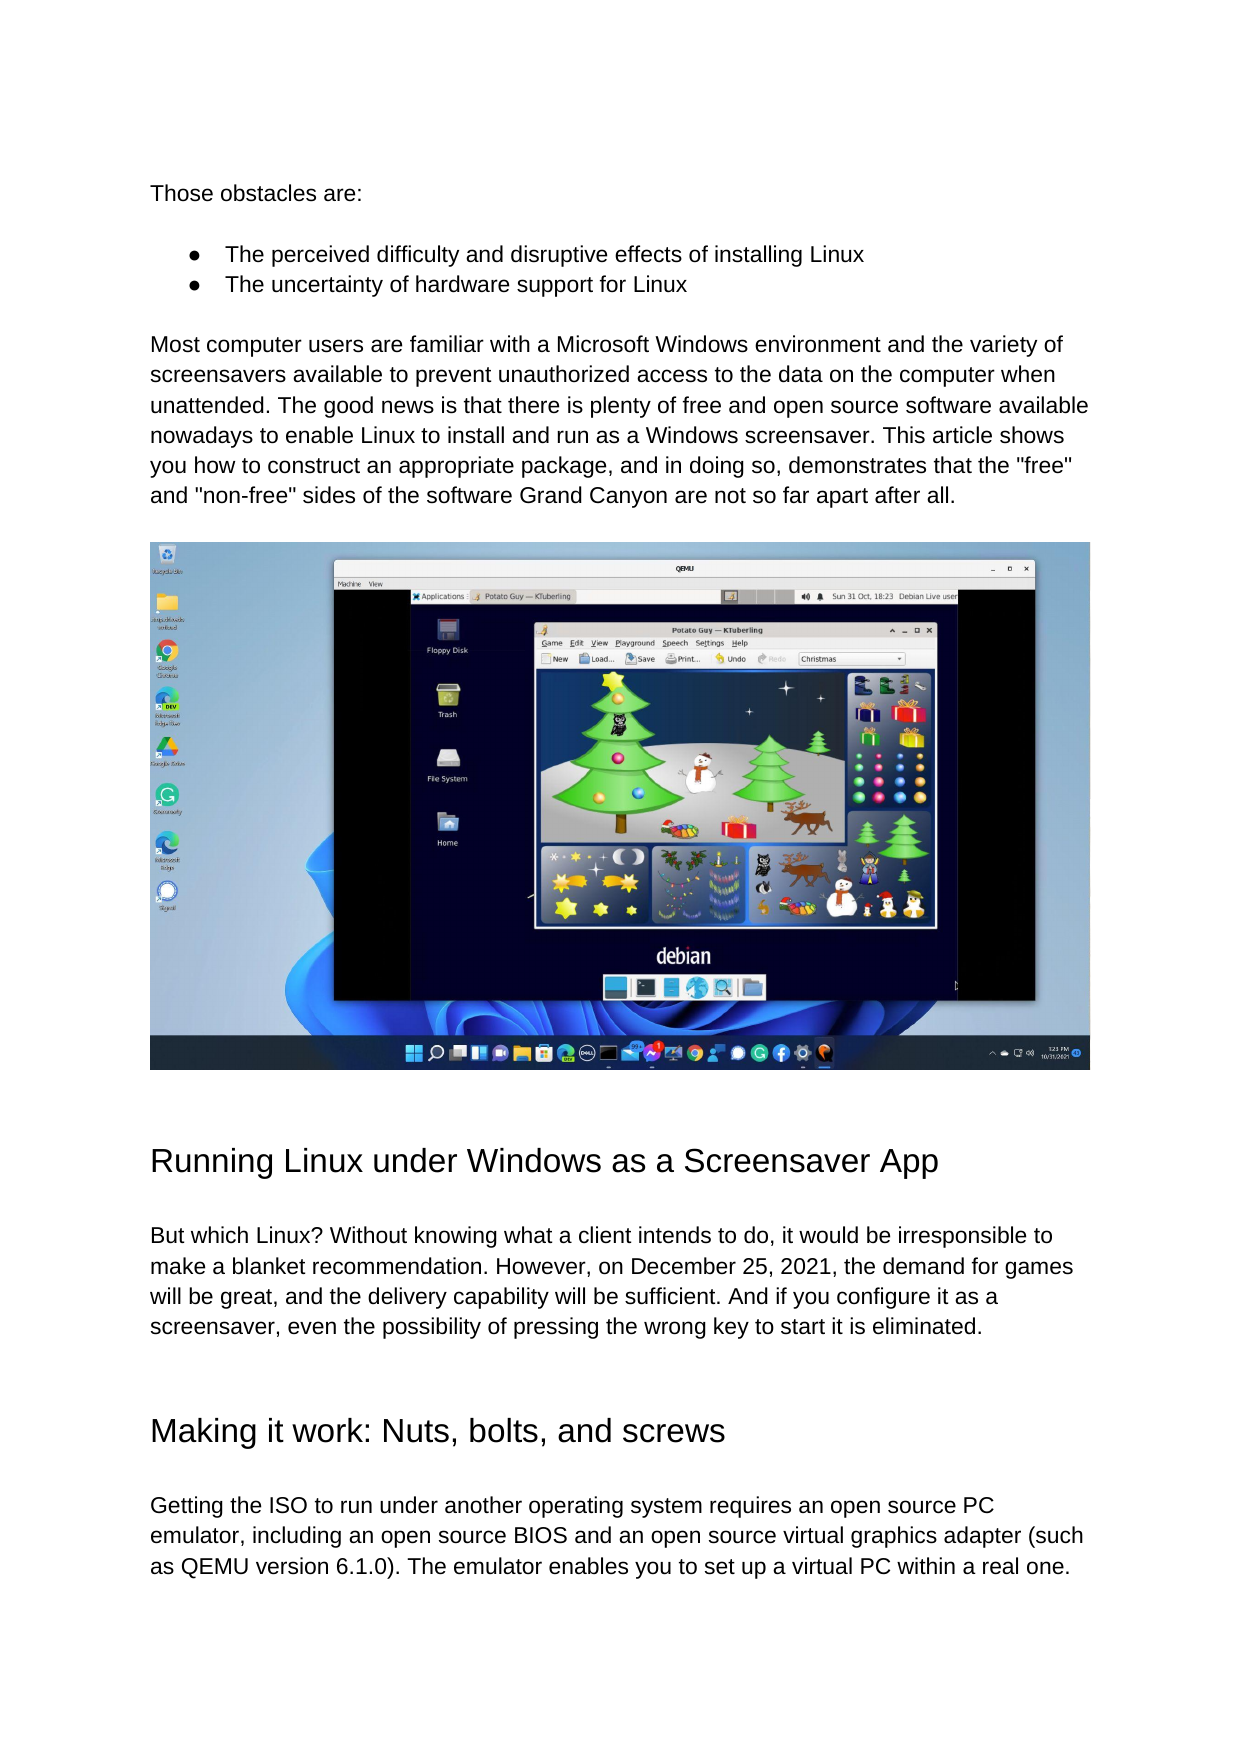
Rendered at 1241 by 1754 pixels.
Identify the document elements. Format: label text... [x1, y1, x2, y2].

text Those obstacles are: [150, 180, 1090, 207]
list The perceived difficulty and disruptive effects of installing Linux [187, 241, 1090, 267]
picture [150, 542, 1091, 1070]
text Getting the ISO to run under another operating system requires an open source PC emulator, including an open source BIOS and an open source virtual graphics adapter (such as QEMU version 6.1.0). The emulator enables you to set up a virtual PC within a real one. [150, 1492, 1090, 1579]
text Most computer users are familiar with a Microsoft Windows environment and the variety of screensavers available to prevent unauthorized access to the data on the computer when unattended. The good news is that there is plenty of free and open source software available nowadays to enable Linux to install and run as a Windows screensaver. This article shows you how to construct an appropriate package, and in doing so, demonstrates that the "free" and "non-free" sides of the software Grand Canyon are not so far apart after all. [150, 331, 1090, 509]
subtitle Making it work: Nuts, bolts, and screws [150, 1411, 1090, 1449]
text But which Linux? Without knowing what a client intends to do, it would be irresponsible to make a blanket recommendation. However, on December 25, 2021, the demand for games will be great, and the delivery capability will be sufficient. And if you configure it as a screensaver, even the possibility of pressing the wrong key to start it is eliminated. [150, 1222, 1090, 1339]
list The uncertainty of hardware support for Linux [187, 271, 1090, 297]
subtitle Running Linux under Windows as a Screensaver App [150, 1141, 1090, 1180]
